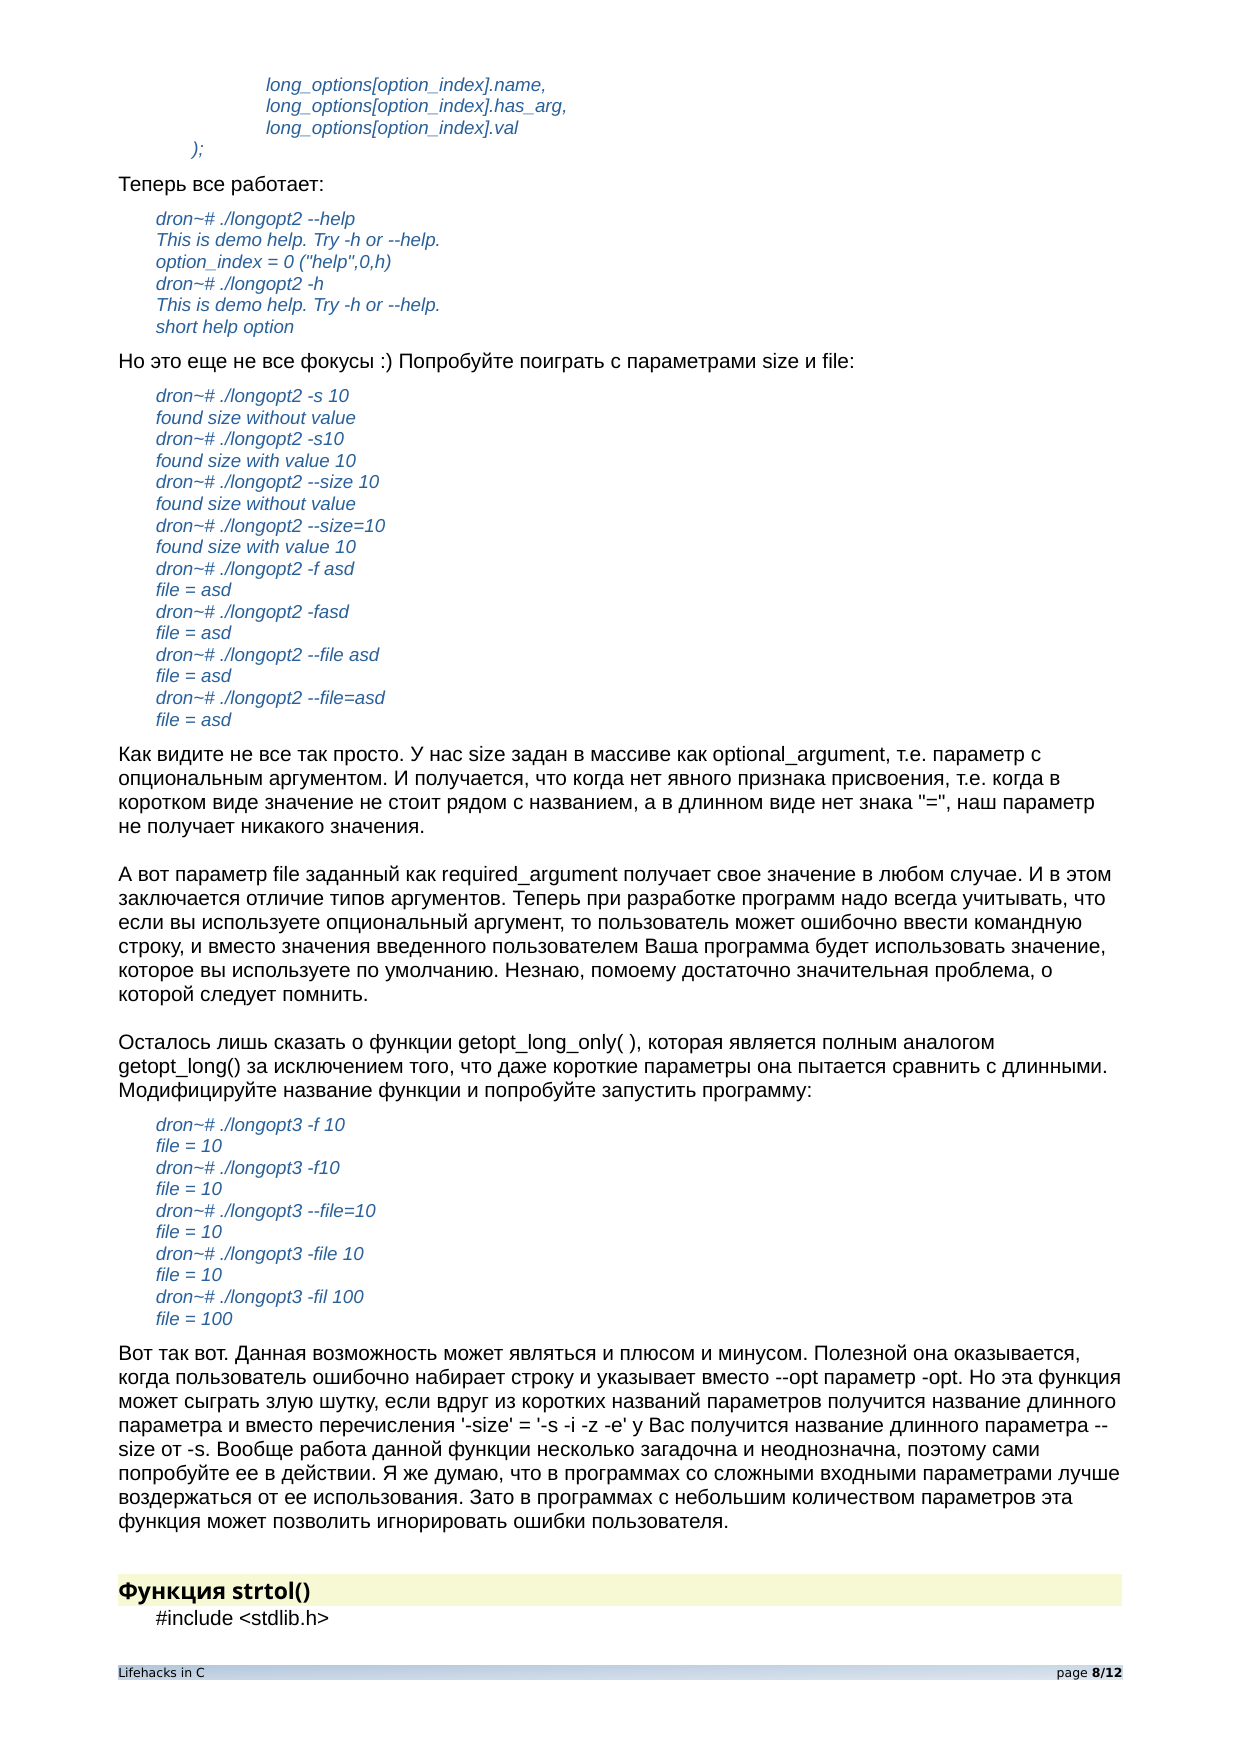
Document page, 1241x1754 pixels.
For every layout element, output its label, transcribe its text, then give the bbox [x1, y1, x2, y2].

text file = asd [118, 665, 1122, 687]
text Осталось лишь сказать о функции getopt_long_only( ), которая является полным аналогом getopt_long() за исключением того, что даже короткие параметры она пытается сравнить с длинными. Модифицируйте название функции и попробуйте запустить программу: [118, 1029, 1122, 1101]
text dron~# ./longopt2 -h [118, 272, 1122, 294]
text dron~# ./longopt2 -fasd [118, 601, 1122, 622]
text file = asd [118, 579, 1122, 601]
text dron~# ./longopt2 -s 10 [118, 385, 1122, 407]
text dron~# ./longopt2 --size=10 [118, 514, 1122, 536]
text long_options[option_index].val [118, 117, 1122, 138]
text #include <stdlib.h> [118, 1606, 1122, 1630]
text dron~# ./longopt2 -f asd [118, 557, 1122, 579]
text This is demo help. Try -h or --help. [118, 229, 1122, 251]
text Вот так вот. Данная возможность может являться и плюсом и минусом. Полезной она оказывается, когда пользователь ошибочно набирает строку и указывает вместо --opt параметр -opt. Но эта функция может сыграть злую шутку, если вдруг из коротких названий параметров получится название длинного параметра и вместо перечисления '-size' = '-s -i -z -e' у Вас получится название длинного параметра --size от -s. Вообще работа данной функции несколько загадочна и неоднозначна, поэтому сами попробуйте ее в действии. Я же думаю, что в программах со сложными входными параметрами лучше воздержаться от ее использования. Зато в программах с небольшим количеством параметров эта функция может позволить игнорировать ошибки пользователя. [118, 1341, 1122, 1533]
text dron~# ./longopt2 -s10 [118, 428, 1122, 450]
text file = asd [118, 708, 1122, 730]
text long_options[option_index].has_arg, [118, 95, 1122, 117]
text dron~# ./longopt3 -fil 100 [118, 1286, 1122, 1307]
text short help option [118, 316, 1122, 337]
text file = asd [118, 622, 1122, 644]
text dron~# ./longopt2 --size 10 [118, 471, 1122, 493]
text found size with value 10 [118, 536, 1122, 557]
text dron~# ./longopt3 --file=10 [118, 1199, 1122, 1221]
text file = 10 [118, 1135, 1122, 1156]
subtitle Функция strtol() [118, 1574, 1122, 1606]
text dron~# ./longopt2 --file=asd [118, 687, 1122, 708]
text dron~# ./longopt2 --help [118, 208, 1122, 229]
text dron~# ./longopt3 -file 10 [118, 1243, 1122, 1264]
text Но это еще не все фокусы :) Попробуйте поиграть с параметрами size и file: [118, 349, 1122, 373]
text found size without value [118, 493, 1122, 514]
text dron~# ./longopt2 --file asd [118, 644, 1122, 665]
text Как видите не все так просто. У нас size задан в массиве как optional_argument, т.е. параметр с опциональным аргументом. И получается, что когда нет явного признака присвоения, т.е. когда в коротком виде значение не стоит рядом с названием, а в длинном виде нет знака "=", наш параметр не получает никакого значения. [118, 742, 1122, 838]
text file = 10 [118, 1264, 1122, 1286]
text dron~# ./longopt3 -f10 [118, 1156, 1122, 1178]
text found size without value [118, 407, 1122, 428]
text file = 10 [118, 1221, 1122, 1243]
text This is demo help. Try -h or --help. [118, 294, 1122, 316]
text dron~# ./longopt3 -f 10 [118, 1113, 1122, 1135]
text ); [118, 138, 1122, 160]
text Теперь все работает: [118, 172, 1122, 196]
text file = 10 [118, 1178, 1122, 1199]
text found size with value 10 [118, 450, 1122, 471]
text file = 100 [118, 1307, 1122, 1329]
text А вот параметр file заданный как required_argument получает свое значение в любом случае. И в этом заключается отличие типов аргументов. Теперь при разработке программ надо всегда учитывать, что если вы используете опциональный аргумент, то пользователь может ошибочно ввести командную строку, и вместо значения введенного пользователем Ваша программа будет использовать значение, которое вы используете по умолчанию. Незнаю, помоему достаточно значительная проблема, о которой следует помнить. [118, 862, 1122, 1006]
text option_index = 0 ("help",0,h) [118, 251, 1122, 272]
text long_options[option_index].name, [118, 73, 1122, 95]
